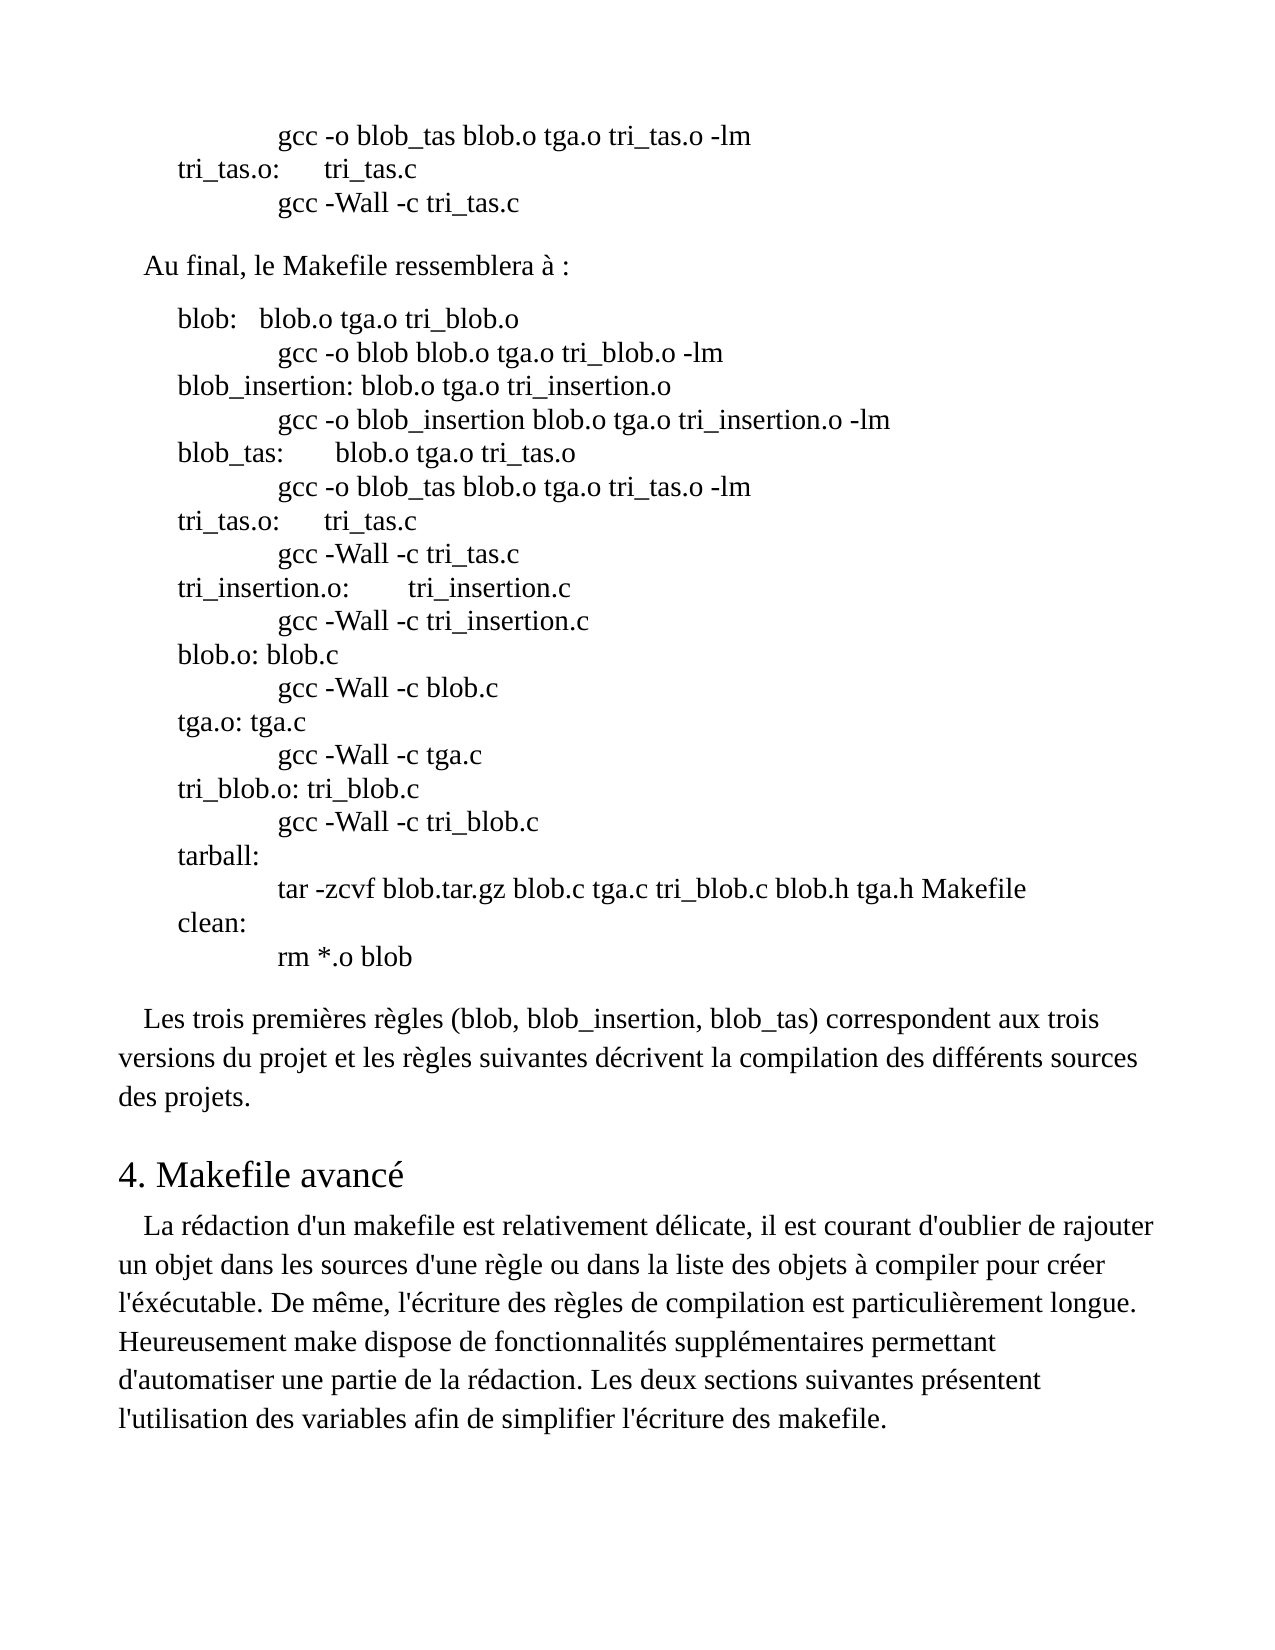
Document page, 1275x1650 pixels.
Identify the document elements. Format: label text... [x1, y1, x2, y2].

text gcc -o blob blob.o tga.o tri_blob.o -lm [177, 335, 1098, 368]
text gcc -o blob_insertion blob.o tga.o tri_insertion.o -lm [177, 402, 1098, 436]
subtitle 4. Makefile avancé [118, 1153, 1157, 1196]
text tar -zcvf blob.tar.gz blob.c tga.c tri_blob.c blob.h tga.h Makefile [177, 872, 1098, 905]
text tri_blob.o: tri_blob.c [177, 771, 1098, 804]
text La rédaction d'un makefile est relativement délicate, il est courant d'oublier de rajouter un objet dans les sources d'une règle ou dans la liste des objets à compiler pour créer l'éxécutable. De même, l'écriture des règles de compilation est particulièrement longue. Heureusement make dispose de fonctionnalités supplémentaires permettant d'automatiser une partie de la rédaction. Les deux sections suivantes présentent l'utilisation des variables afin de simplifier l'écriture des makefile. [118, 1208, 1157, 1434]
text gcc -o blob_tas blob.o tga.o tri_tas.o -lm [177, 118, 1098, 152]
text tga.o: tga.c [177, 704, 1098, 737]
text blob_tas: blob.o tga.o tri_tas.o [177, 436, 1098, 469]
text rm *.o blob [177, 939, 1098, 972]
text gcc -Wall -c tga.c [177, 737, 1098, 771]
text gcc -Wall -c tri_insertion.c [177, 603, 1098, 637]
text Au final, le Makefile ressemblera à : [118, 248, 1157, 282]
text gcc -Wall -c tri_tas.c [177, 185, 1098, 219]
text Les trois premières règles (blob, blob_insertion, blob_tas) correspondent aux trois versions du projet et les règles suivantes décrivent la compilation des différents sources des projets. [118, 1002, 1157, 1112]
text tri_tas.o: tri_tas.c [177, 152, 1098, 185]
text blob: blob.o tga.o tri_blob.o [177, 301, 1098, 335]
text blob_insertion: blob.o tga.o tri_insertion.o [177, 368, 1098, 402]
text tri_tas.o: tri_tas.c [177, 503, 1098, 536]
text gcc -o blob_tas blob.o tga.o tri_tas.o -lm [177, 469, 1098, 503]
text clean: [177, 905, 1098, 939]
text gcc -Wall -c blob.c [177, 670, 1098, 704]
text tri_insertion.o: tri_insertion.c [177, 570, 1098, 603]
text tarball: [177, 838, 1098, 872]
text blob.o: blob.c [177, 637, 1098, 670]
text gcc -Wall -c tri_blob.c [177, 804, 1098, 838]
text gcc -Wall -c tri_tas.c [177, 536, 1098, 570]
